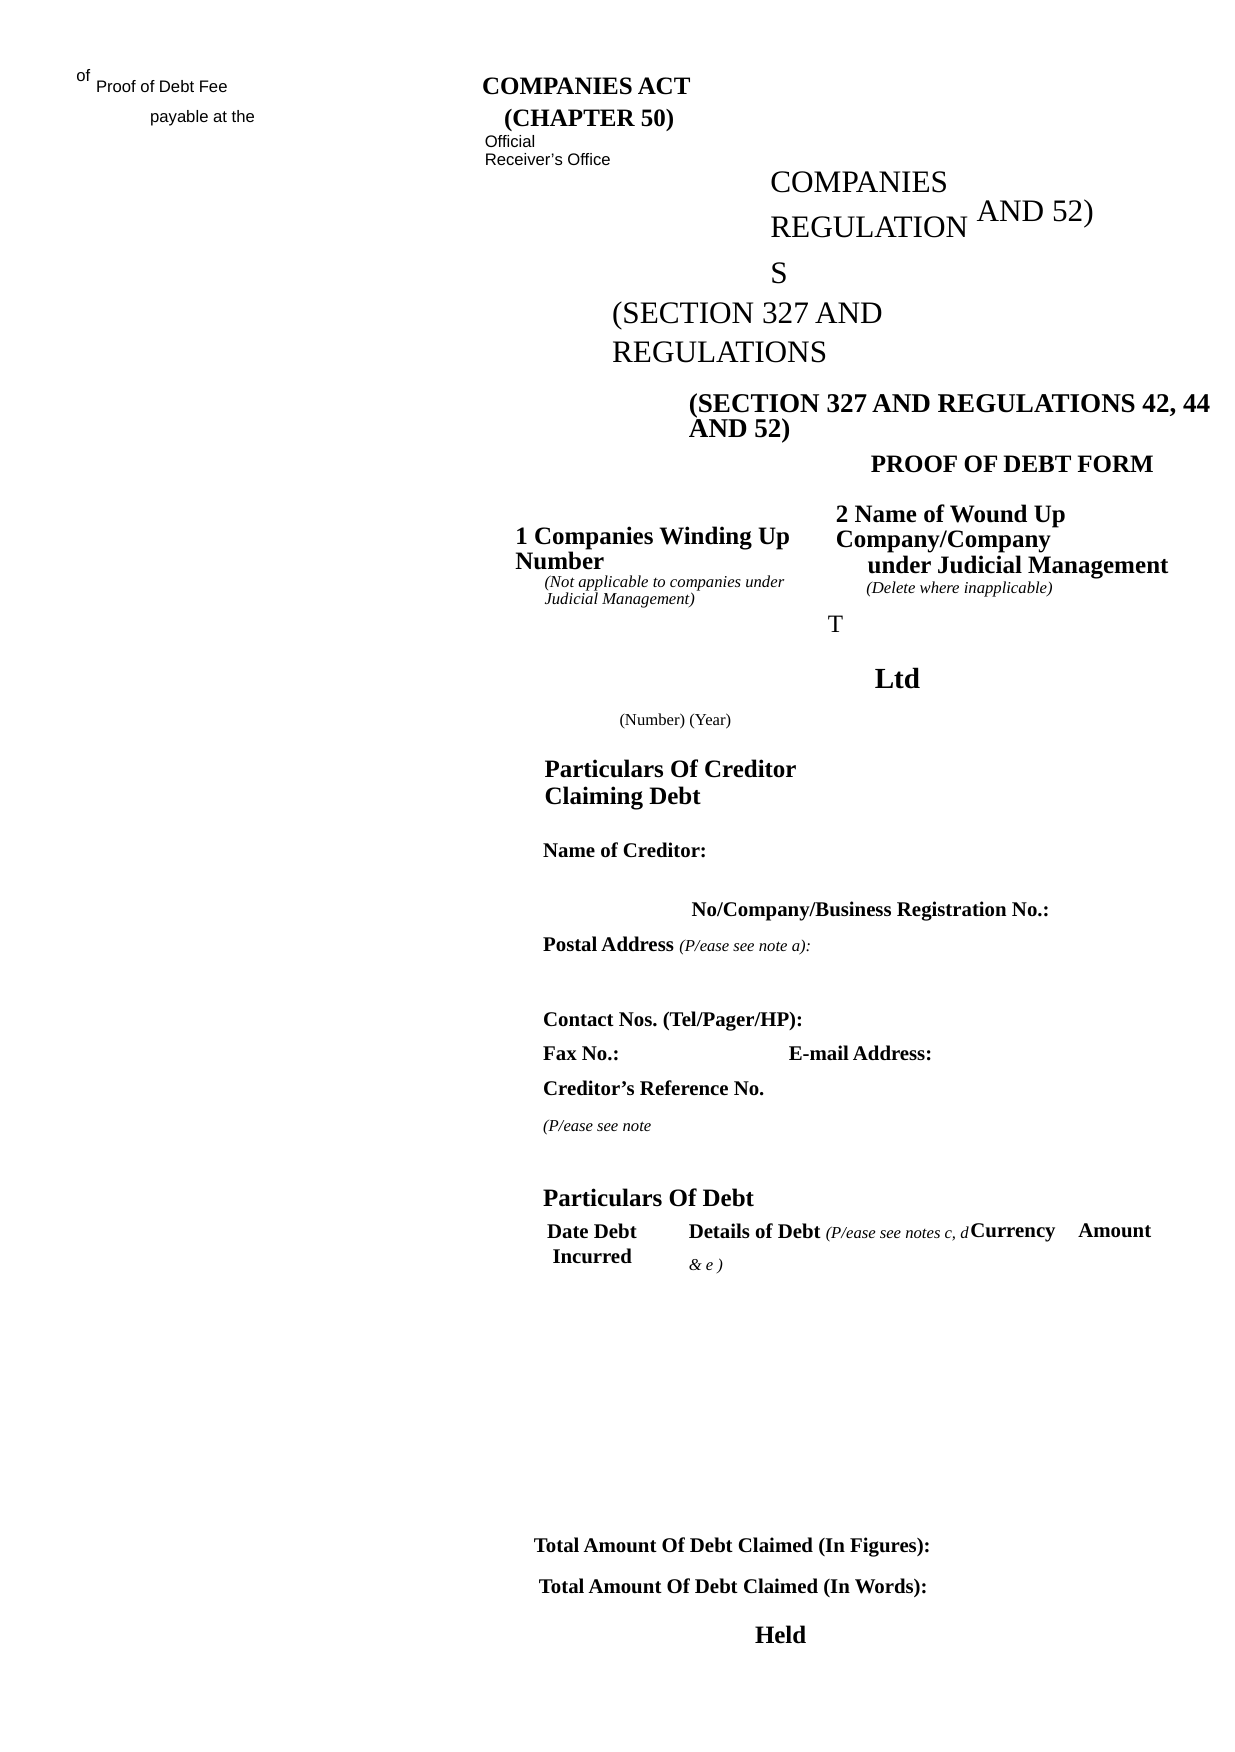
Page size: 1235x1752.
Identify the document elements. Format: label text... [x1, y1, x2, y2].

text T [828, 569, 836, 616]
text Incurred [552, 1244, 641, 1268]
text payable at the [150, 98, 482, 129]
text 1 Companies Winding Up Number [515, 524, 828, 574]
text COMPANIES REGULATIONS [770, 155, 976, 293]
text Amount [1078, 1213, 1221, 1243]
text Date Debt [547, 1213, 641, 1244]
text Particulars Of Creditor Claiming Debt [544, 755, 828, 810]
text Particulars Of Debt [543, 1183, 788, 1213]
text Name of Creditor: [543, 832, 828, 864]
text Contact Nos. (Tel/Pager/HP): [543, 1003, 1221, 1032]
text (Not applicable to companies under Judicial Management) [544, 574, 828, 608]
text (Number) (Year) [619, 697, 828, 733]
text under Judicial Management [867, 552, 1221, 579]
text COMPANIES ACT [482, 69, 1221, 101]
text Creditor’s Reference No. (P/ease see note [543, 1067, 788, 1139]
text Ltd [874, 663, 1221, 695]
text T [828, 617, 836, 648]
text Proof of Debt Fee [96, 69, 482, 98]
text (Delete where inapplicable) [866, 579, 1221, 597]
text No/Company/Business Registration No.: [691, 887, 1221, 924]
text of [76, 69, 96, 84]
text AND 52) [976, 177, 1221, 233]
text PROOF OF DEBT FORM [871, 443, 1221, 480]
text 2 Name of Wound Up Company/Company [836, 502, 1221, 552]
text Fax No.: [543, 1032, 788, 1067]
text Total Amount Of Debt Claimed (In Figures): [529, 1520, 1221, 1561]
text (CHAPTER 50) [504, 101, 1221, 133]
text Details of Debt (P/ease see notes c, d & e ) [688, 1213, 970, 1276]
text E-mail Address: [788, 1032, 1221, 1067]
text Official Receiver’s Office [484, 133, 612, 169]
text Total Amount Of Debt Claimed (In Words): [539, 1561, 1221, 1602]
text (SECTION 327 AND REGULATIONS [612, 293, 976, 371]
text Currency [970, 1213, 1078, 1243]
text (SECTION 327 AND REGULATIONS 42, 44 AND 52) [689, 393, 1221, 443]
text Postal Address (P/ease see note a): [543, 924, 1221, 959]
